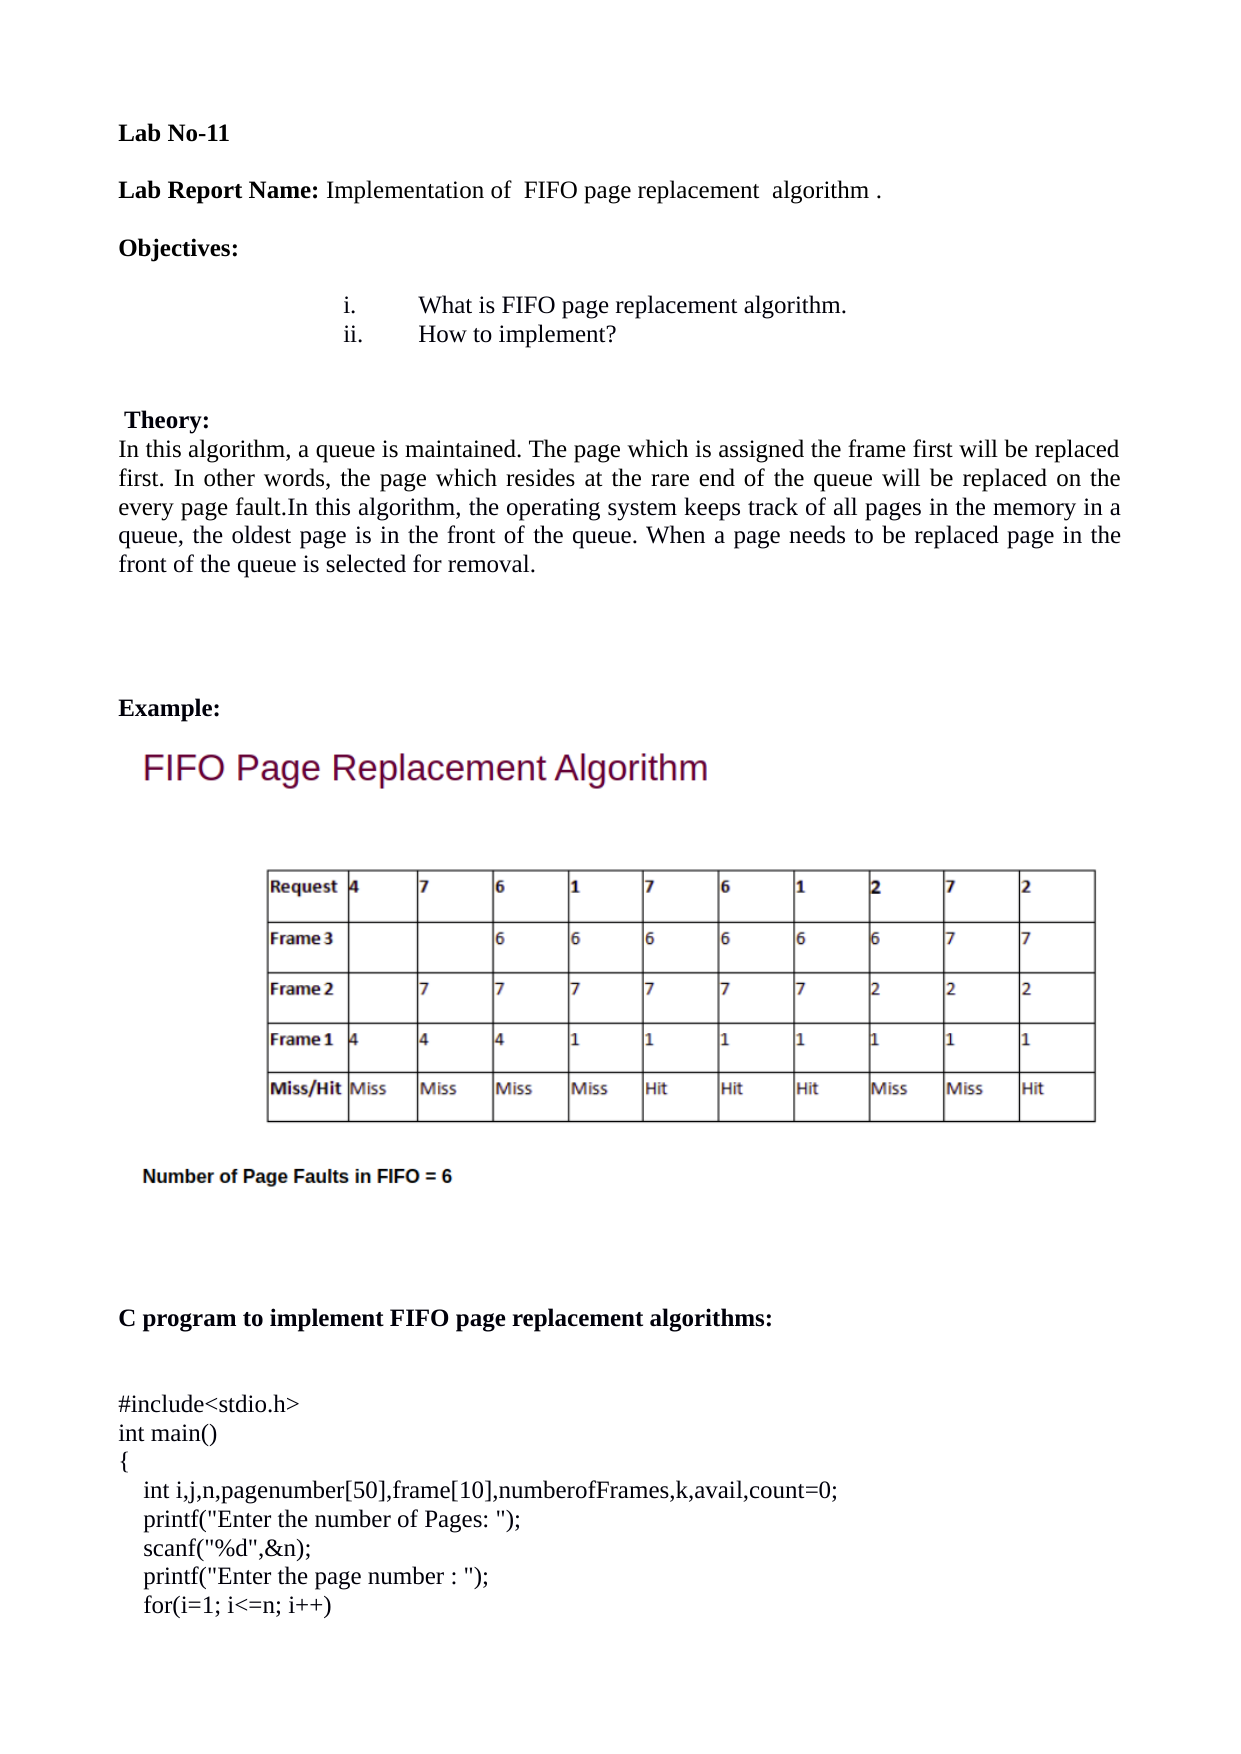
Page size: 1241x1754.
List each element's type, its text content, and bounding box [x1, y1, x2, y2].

list #include<stdio.h> [118, 1389, 1122, 1418]
list { [118, 1446, 1122, 1475]
text Objectives: [118, 233, 1122, 262]
list scanf("%d",&n); [118, 1533, 1122, 1561]
list What is FIFO page replacement algorithm. [343, 291, 1122, 319]
list int i,j,n,pagenumber[50],frame[10],numberofFrames,k,avail,count=0; [118, 1475, 1122, 1504]
list In this algorithm, a queue is maintained. The page which is assigned the frame first will be replaced first. In other words, the page which resides at the rare end of the queue will be replaced on the every page fault.In this algorithm, the operating system keeps track of all pages in the memory in a queue, the oldest page is in the front of the queue. When a page needs to be replaced page in the front of the queue is selected for removal. [118, 434, 1122, 578]
list Theory: [118, 406, 1122, 434]
text Lab Report Name: Implementation of FIFO page replacement algorithm . [118, 176, 1122, 204]
list int main() [118, 1418, 1122, 1446]
list printf("Enter the number of Pages: "); [118, 1504, 1122, 1533]
list C program to implement FIFO page replacement algorithms: [118, 1303, 1122, 1331]
list for(i=1; i<=n; i++) [118, 1590, 1122, 1619]
list Example: [118, 693, 1122, 722]
text Lab No-11 [118, 118, 1122, 147]
list How to implement? [343, 319, 1122, 348]
picture [118, 750, 1123, 1217]
list printf("Enter the page number : "); [118, 1561, 1122, 1590]
